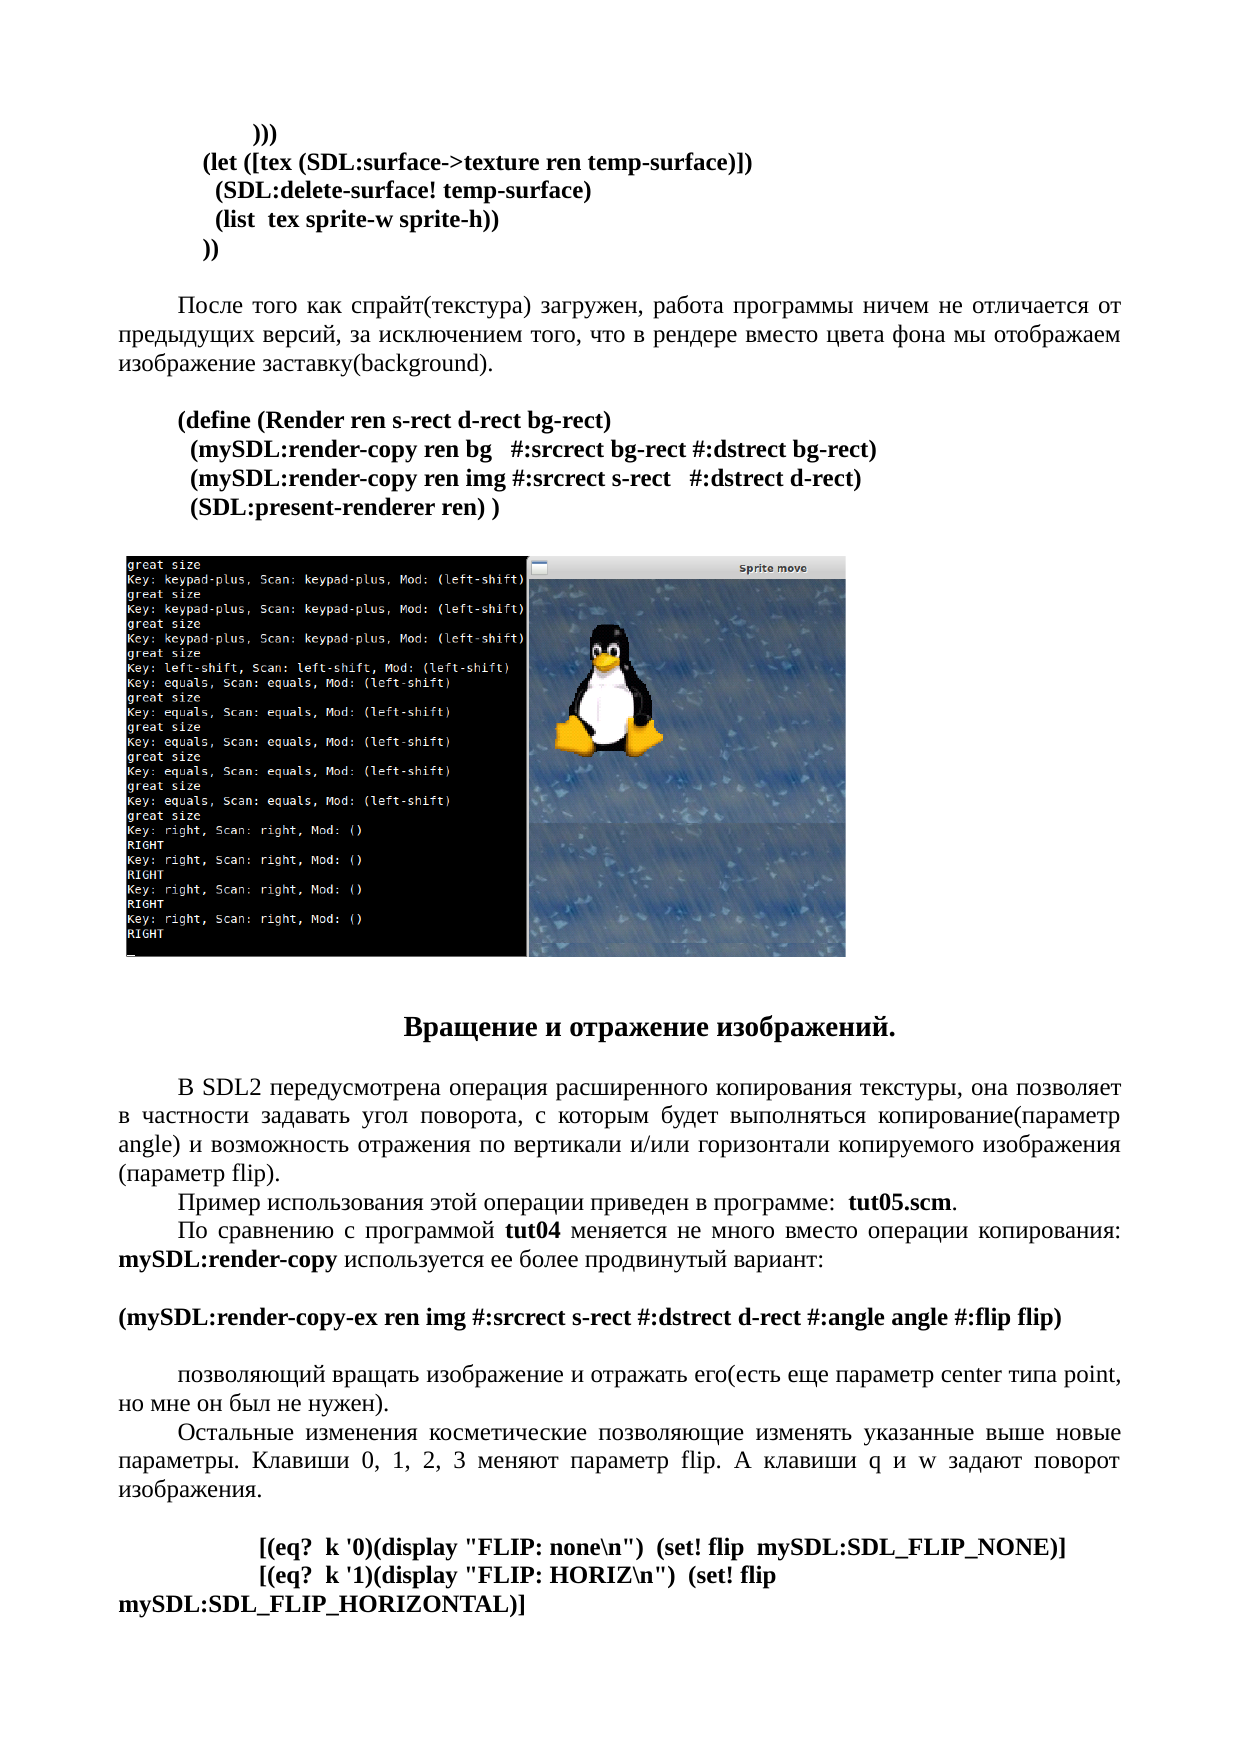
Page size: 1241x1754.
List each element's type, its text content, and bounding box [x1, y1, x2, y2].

picture [126, 556, 846, 957]
text (SDL:delete-surface! temp-surface) [118, 176, 1122, 204]
text (mySDL:render-copy-ex ren img #:srcrect s-rect #:dstrect d-rect #:angle angle #:flip flip) [118, 1302, 1122, 1330]
text ))) [118, 118, 1122, 147]
text (mySDL:render-copy ren bg #:srcrect bg-rect #:dstrect bg-rect) [118, 434, 1122, 463]
text После того как спрайт(текстура) загружен, работа программы ничем не отличается от предыдущих версий, за исключением того, что в рендере вместо цвета фона мы отображаем изображение заставку(background). [118, 291, 1122, 377]
text позволяющий вращать изображение и отражать его(есть еще параметр center типа point, но мне он был не нужен). [118, 1359, 1122, 1417]
text Вращение и отражение изображений. [118, 1009, 1122, 1043]
text (SDL:present-renderer ren) ) [118, 492, 1122, 521]
text В SDL2 передусмотрена операция расширенного копирования текстуры, она позволяет в частности задавать угол поворота, с которым будет выполняться копирование(параметр angle) и возможность отражения по вертикали и/или горизонтали копируемого изображения (параметр flip). [118, 1072, 1122, 1187]
text По сравнению с программой tut04 меняется не много вместо операции копирования: mySDL:render-copy используется ее более продвинутый вариант: [118, 1215, 1122, 1273]
text (define (Render ren s-rect d-rect bg-rect) [118, 406, 1122, 434]
text Остальные изменения косметические позволяющие изменять указанные выше новые параметры. Клавиши 0, 1, 2, 3 меняют параметр flip. А клавиши q и w задают поворот изображения. [118, 1417, 1122, 1503]
text (let ([tex (SDL:surface->texture ren temp-surface)]) [118, 147, 1122, 176]
text [(eq? k '1)(display "FLIP: HORIZ\n") (set! flip mySDL:SDL_FLIP_HORIZONTAL)] [118, 1560, 1122, 1618]
text [(eq? k '0)(display "FLIP: none\n") (set! flip mySDL:SDL_FLIP_NONE)] [118, 1532, 1122, 1560]
text Пример использования этой операции приведен в программе: tut05.scm. [118, 1187, 1122, 1215]
text )) [118, 233, 1122, 262]
text (list tex sprite-w sprite-h)) [118, 204, 1122, 233]
text (mySDL:render-copy ren img #:srcrect s-rect #:dstrect d-rect) [118, 463, 1122, 492]
